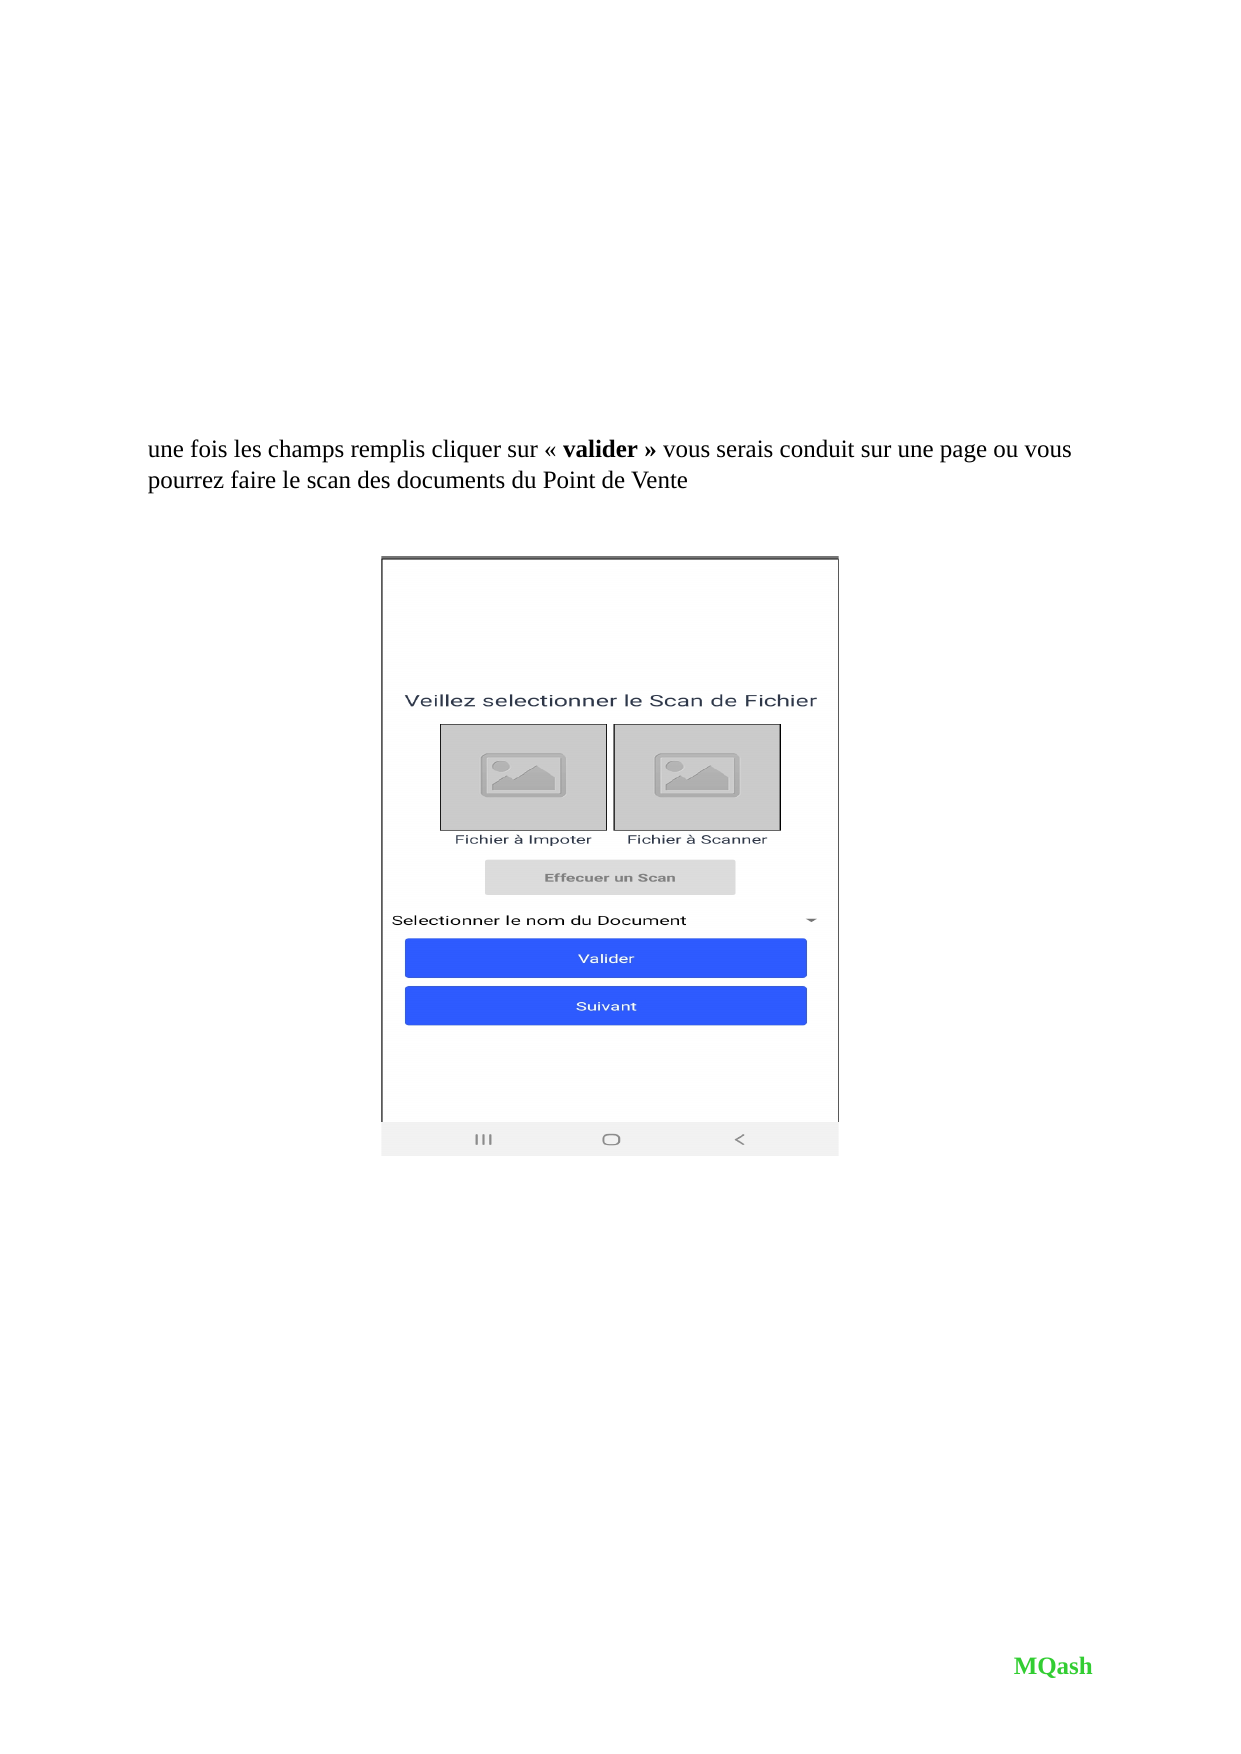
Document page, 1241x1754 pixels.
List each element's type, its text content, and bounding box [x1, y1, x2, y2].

picture [381, 556, 839, 1156]
text une fois les champs remplis cliquer sur « valider » vous serais conduit sur une page ou vous pourrez faire le scan des documents du Point de Vente [148, 434, 1093, 494]
